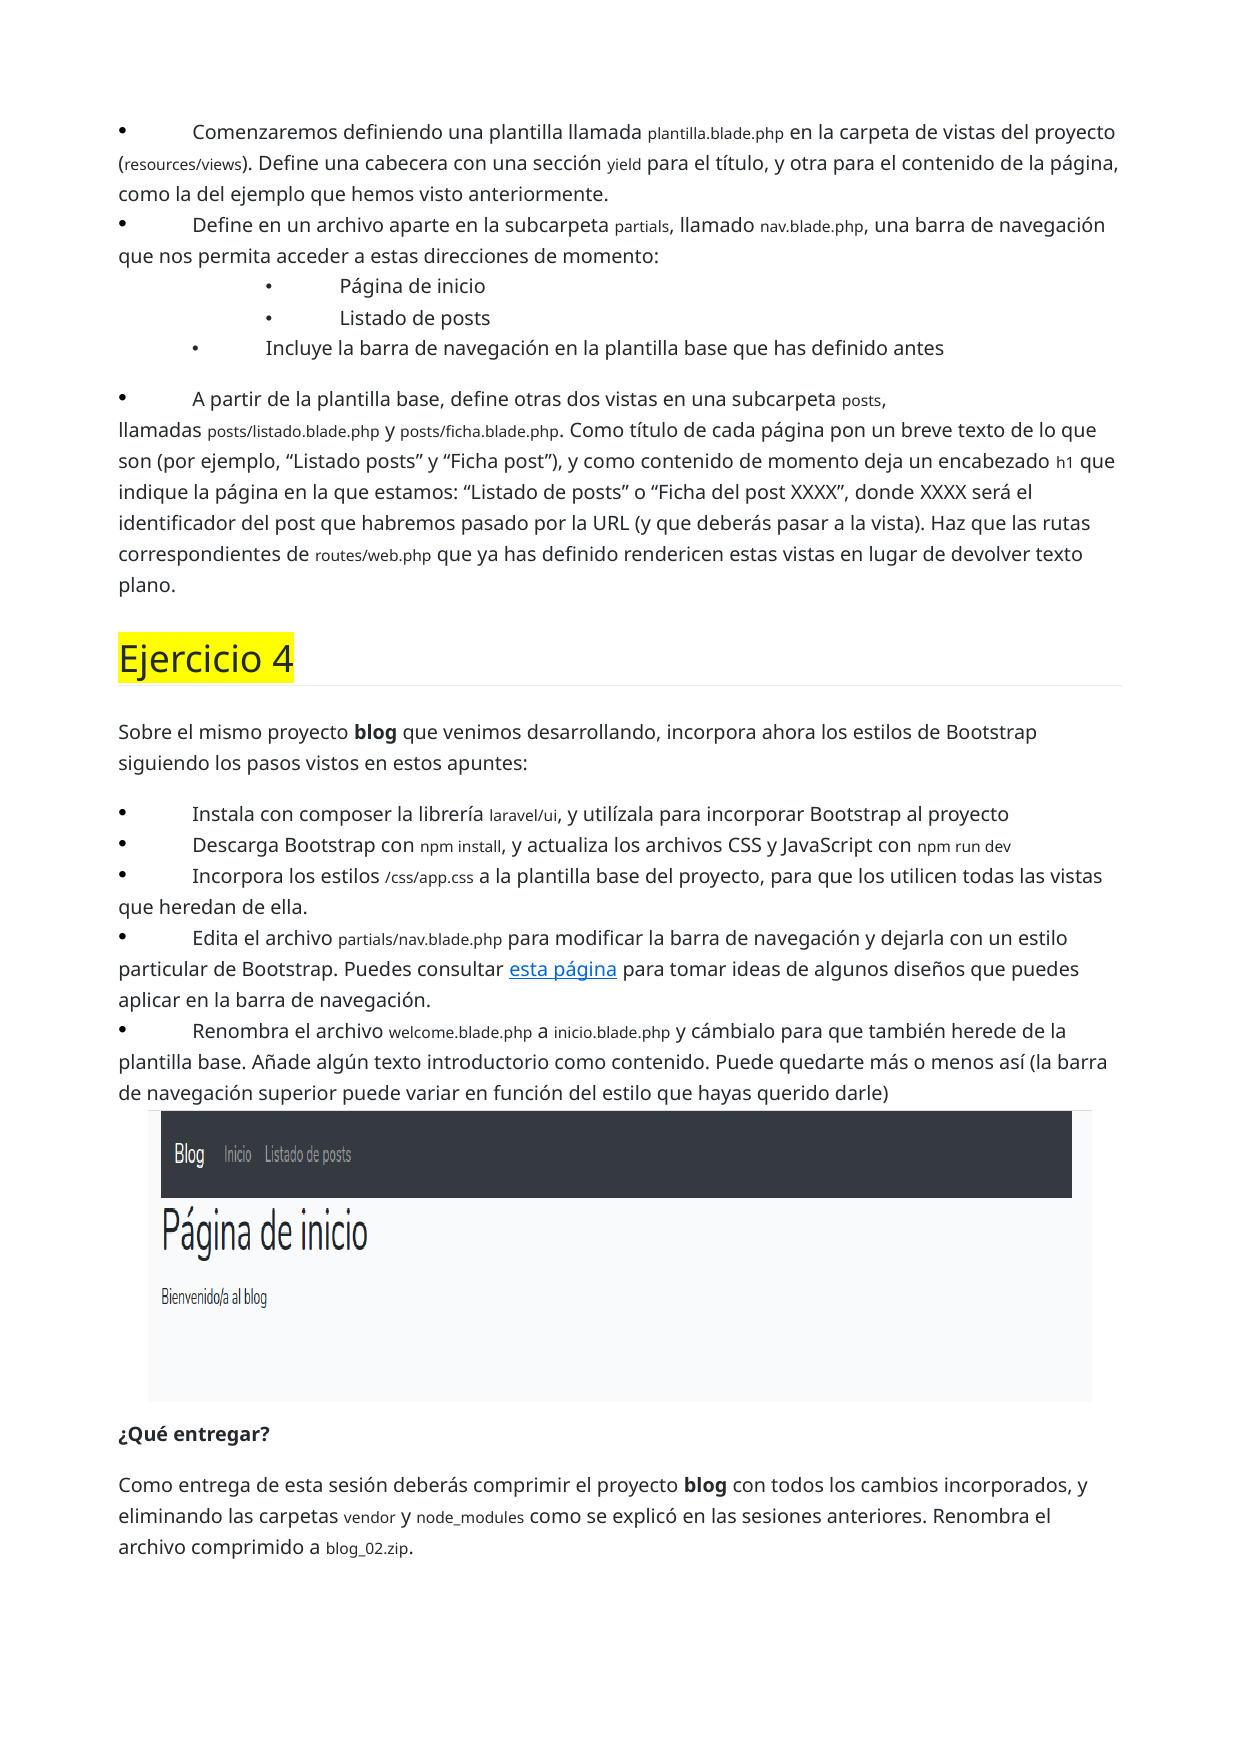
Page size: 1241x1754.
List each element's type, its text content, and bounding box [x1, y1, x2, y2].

list Instala con composer la librería laravel/ui, y utilízala para incorporar Bootstrap al proyecto [118, 800, 1122, 827]
list Incorpora los estilos /css/app.css a la plantilla base del proyecto, para que los utilicen todas las vistas que heredan de ella. [118, 862, 1122, 920]
subtitle Ejercicio 4 [118, 632, 1122, 685]
list Comenzaremos definiendo una plantilla llamada plantilla.blade.php en la carpeta de vistas del proyecto (resources/views). Define una cabecera con una sección yield para el título, y otra para el contenido de la página, como la del ejemplo que hemos visto anteriormente. [118, 118, 1122, 207]
list Descarga Bootstrap con npm install, y actualiza los archivos CSS y JavaScript con npm run dev [118, 831, 1122, 858]
list Listado de posts [265, 304, 1122, 331]
list Página de inicio [265, 273, 1122, 300]
text ¿Qué entregar? [118, 1421, 1122, 1448]
text Sobre el mismo proyecto blog que venimos desarrollando, incorpora ahora los estilos de Bootstrap siguiendo los pasos vistos en estos apuntes: [118, 718, 1122, 776]
list Incluye la barra de navegación en la plantilla base que has definido antes [192, 335, 1122, 362]
list Define en un archivo aparte en la subcarpeta partials, llamado nav.blade.php, una barra de navegación que nos permita acceder a estas direcciones de momento: [118, 211, 1122, 269]
list Renombra el archivo welcome.blade.php a inicio.blade.php y cámbialo para que también herede de la plantilla base. Añade algún texto introductorio como contenido. Puede quedarte más o menos así (la barra de navegación superior puede variar en función del estilo que hayas querido darle) [118, 1017, 1122, 1106]
list A partir de la plantilla base, define otras dos vistas en una subcarpeta posts, llamadas posts/listado.blade.php y posts/ficha.blade.php. Como título de cada página pon un breve texto de lo que son (por ejemplo, “Listado posts” y “Ficha post”), y como contenido de momento deja un encabezado h1 que indique la página en la que estamos: “Listado de posts” o “Ficha del post XXXX”, donde XXXX será el identificador del post que habremos pasado por la URL (y que deberás pasar a la vista). Haz que las rutas correspondientes de routes/web.php que ya has definido rendericen estas vistas en lugar de devolver texto plano. [118, 386, 1122, 598]
list Edita el archivo partials/nav.blade.php para modificar la barra de navegación y dejarla con un estilo particular de Bootstrap. Puedes consultar esta página para tomar ideas de algunos diseños que puedes aplicar en la barra de navegación. [118, 924, 1122, 1013]
text Como entrega de esta sesión deberás comprimir el proyecto blog con todos los cambios incorporados, y eliminando las carpetas vendor y node_modules como se explicó en las sesiones anteriores. Renombra el archivo comprimido a blog_02.zip. [118, 1472, 1122, 1561]
